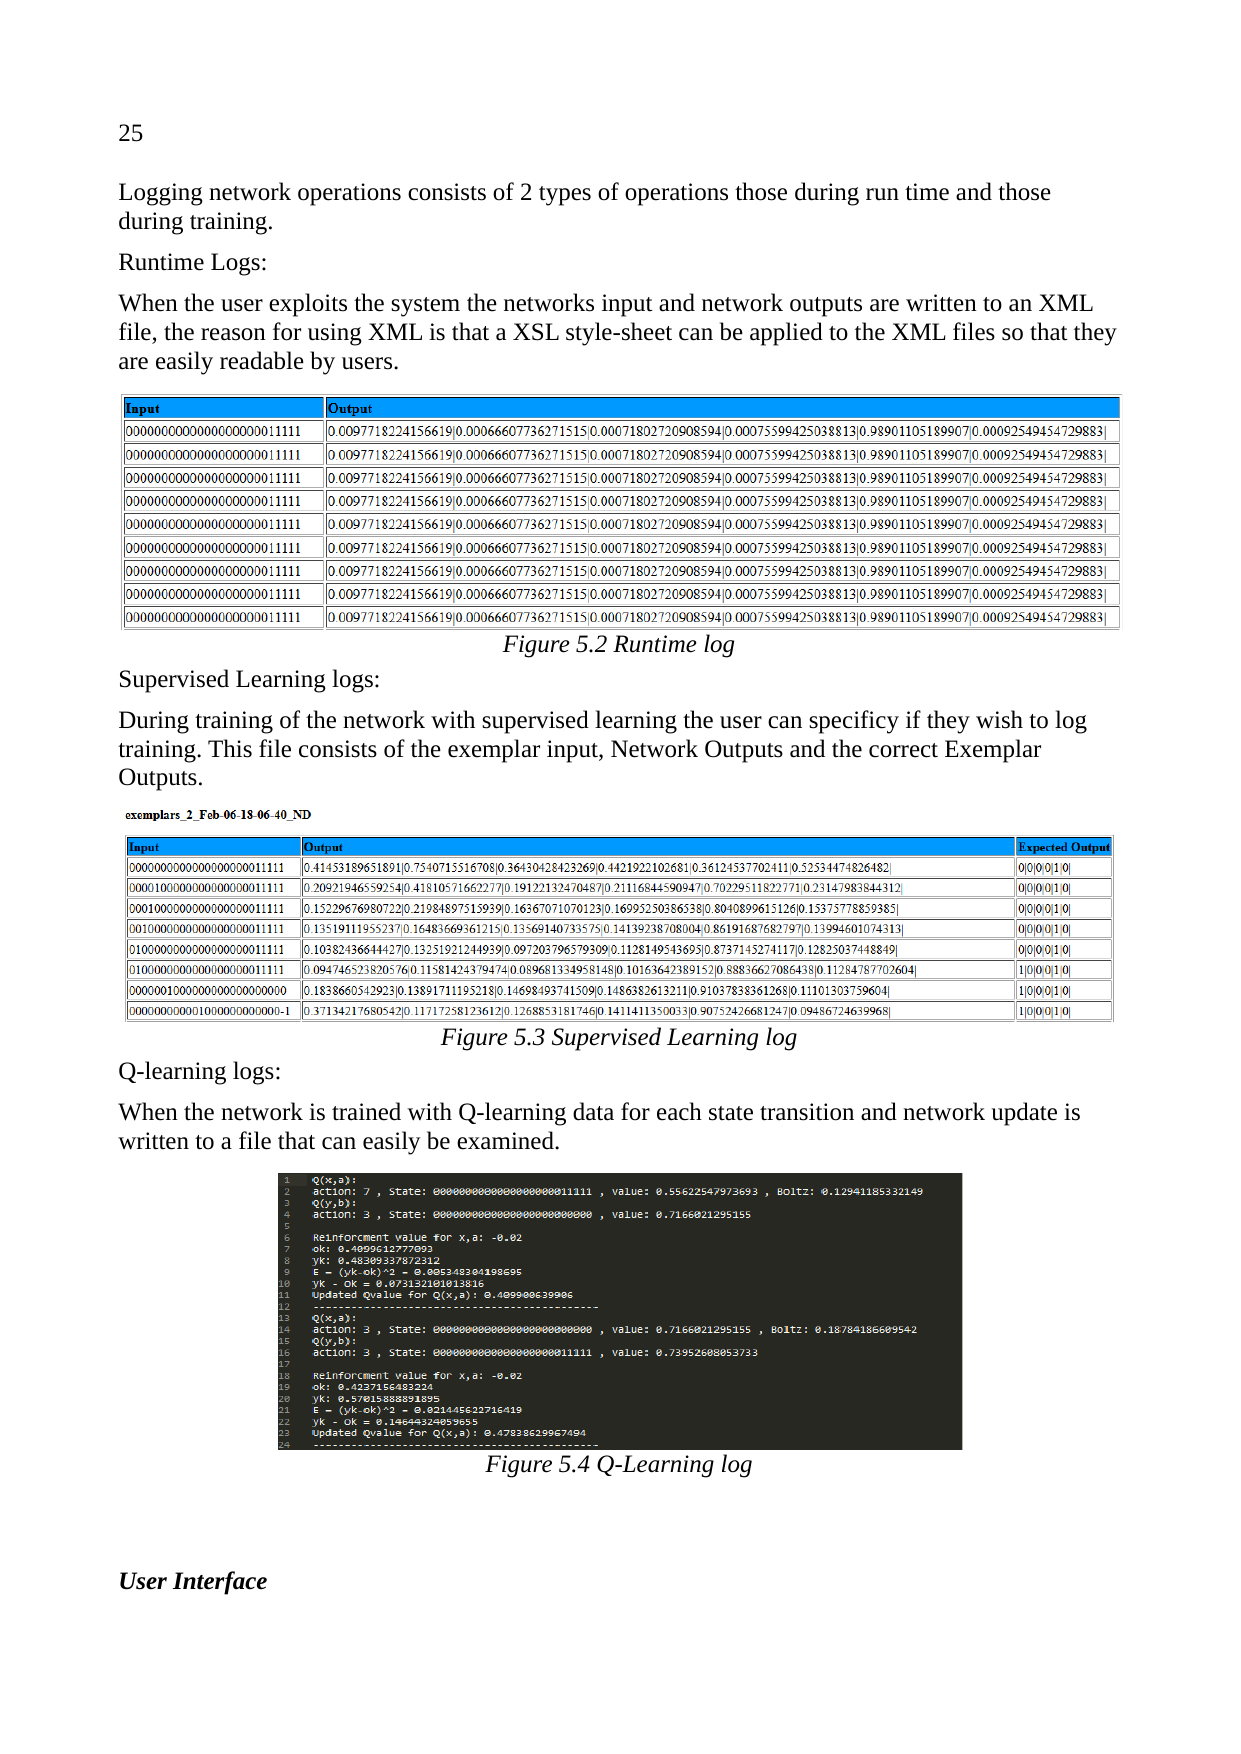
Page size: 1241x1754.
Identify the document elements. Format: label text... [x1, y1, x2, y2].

picture [118, 392, 1123, 630]
text During training of the network with supervised learning the user can specificy if they wish to log training. This file consists of the exemplar input, Network Outputs and the correct Exemplar Outputs. [118, 705, 1122, 791]
text User Interface [118, 1566, 1122, 1595]
text Runtime Logs: [118, 247, 1122, 276]
text Logging network operations consists of 2 types of operations those during run time and those during training. [118, 177, 1122, 234]
text When the network is trained with Q-learning data for each state transition and network update is written to a file that can easily be examined. [118, 1097, 1122, 1155]
table_header Figure 5.2 Runtime log [118, 630, 1122, 664]
table_header [118, 1168, 1122, 1449]
table_header Figure 5.4 Q-Learning log [118, 1450, 1122, 1484]
picture [278, 1173, 963, 1450]
text When the user exploits the system the networks input and network outputs are written to an XML file, the reason for using XML is that a XSL style-sheet can be applied to the XML files so that they are easily readable by users. [118, 288, 1122, 374]
table_header Figure 5.3 Supervised Learning log [118, 810, 1122, 1056]
picture [123, 809, 1117, 1022]
table_header [118, 804, 1122, 809]
text Q-learning logs: [118, 1056, 1122, 1085]
text Supervised Learning logs: [118, 664, 1122, 692]
table_header [118, 387, 1122, 392]
